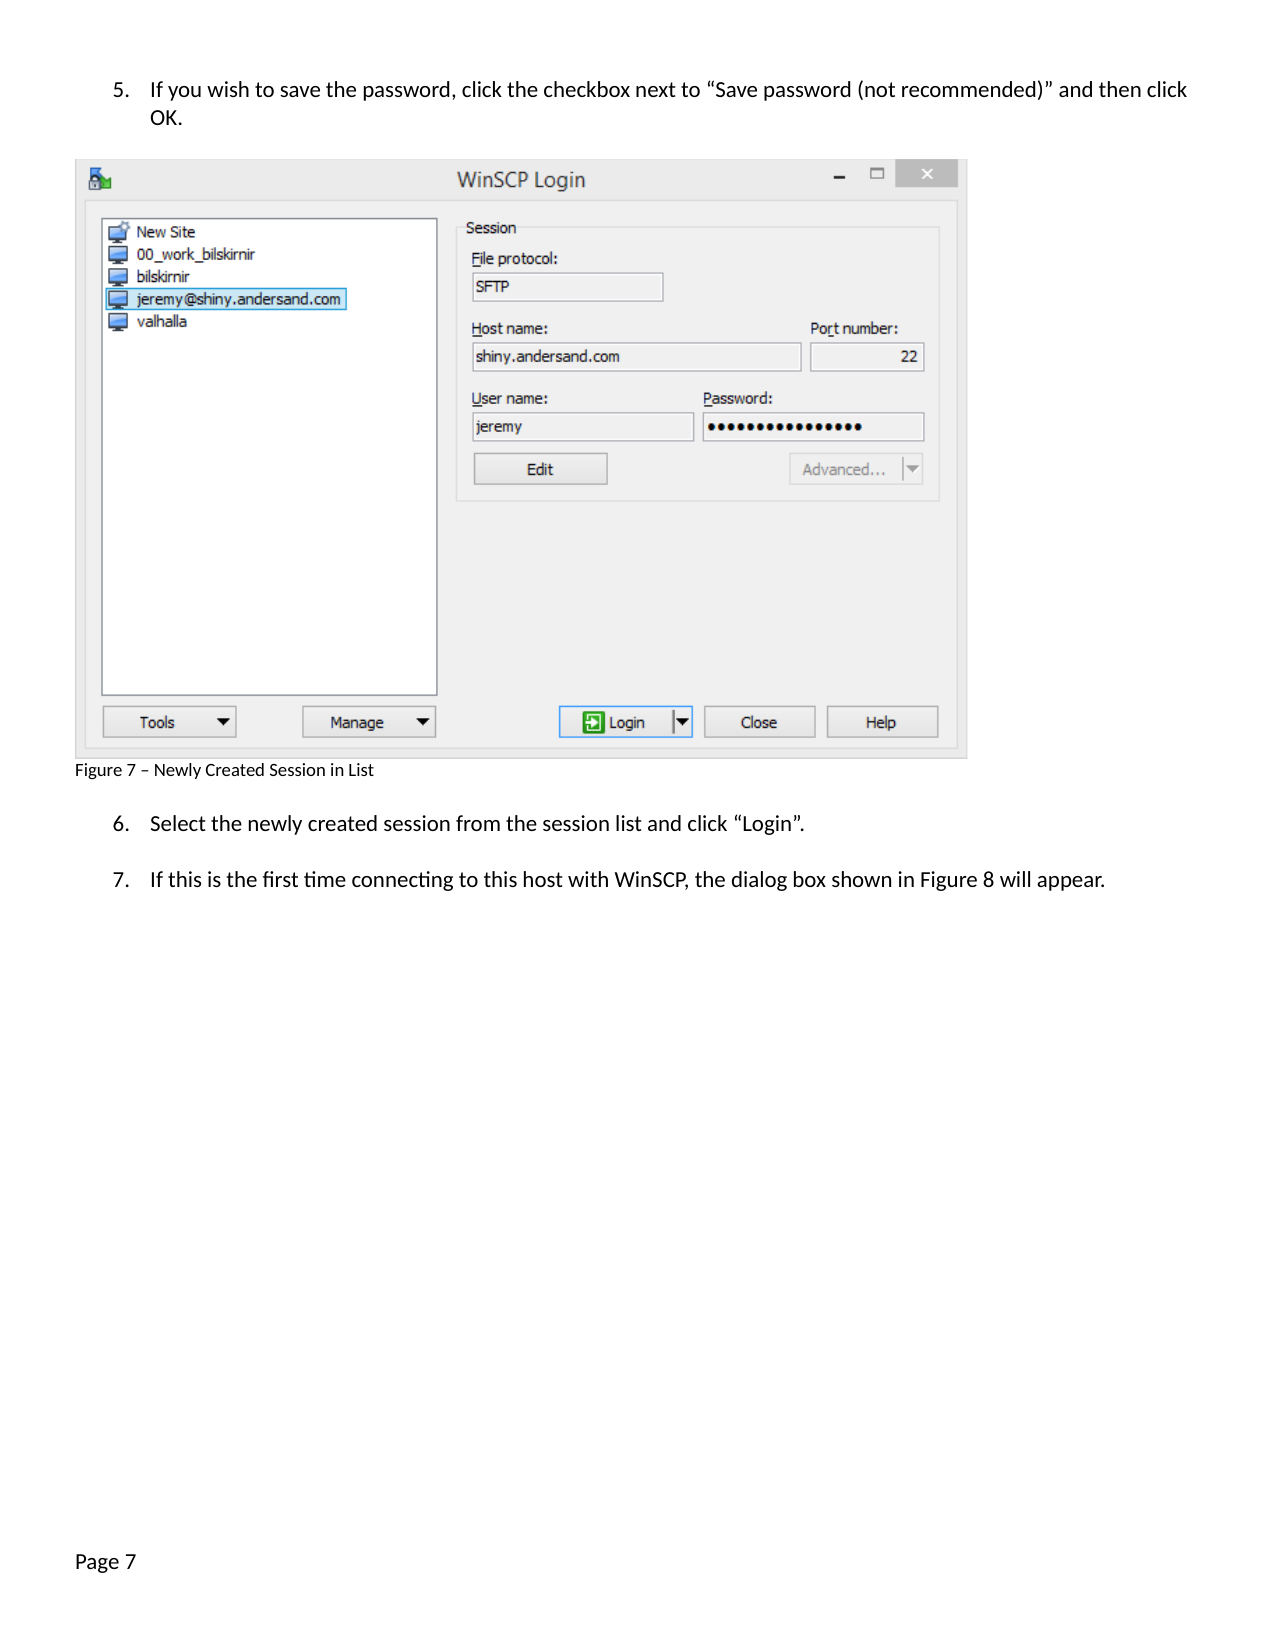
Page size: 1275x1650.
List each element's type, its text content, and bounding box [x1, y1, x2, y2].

list If you wish to save the password, click the checkbox next to “Save password (not recommended)” and then click OK. [112, 75, 1200, 131]
list Select the newly created session from the session list and click “Login”. [112, 809, 1200, 837]
list If this is the first time connecting to this host with WinSCP, the dialog box shown in Figure 8 will appear. [112, 866, 1200, 893]
picture [75, 159, 968, 759]
text Figure 7 – Newly Created Session in List [75, 159, 1200, 781]
